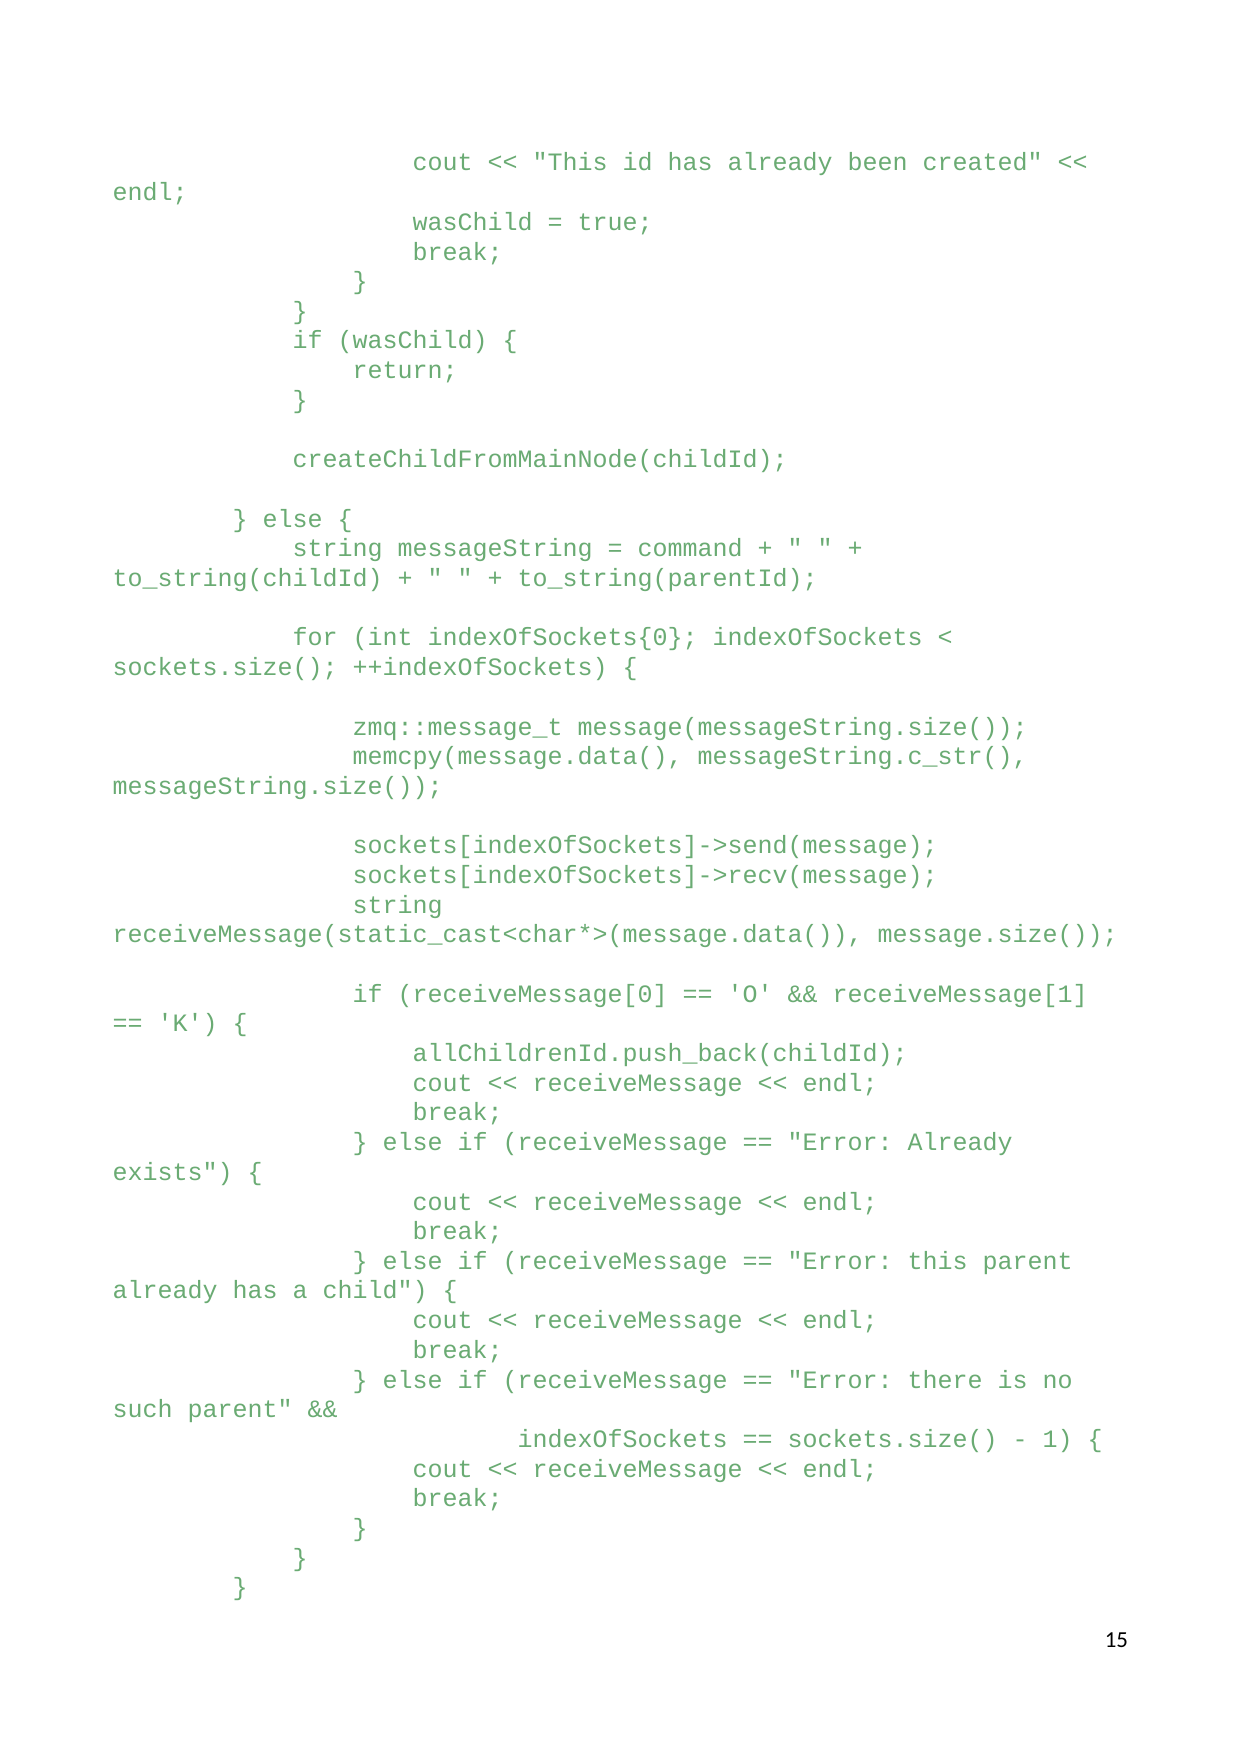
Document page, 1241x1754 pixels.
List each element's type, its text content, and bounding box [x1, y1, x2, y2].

text cout << receiveMessage << endl; [112, 1308, 1128, 1336]
text } [112, 269, 1128, 297]
text } else if (receiveMessage == "Error: this parent already has a child") { [112, 1248, 1128, 1306]
text createChildFromMainNode(childId); [112, 447, 1128, 475]
text } else if (receiveMessage == "Error: Already exists") { [112, 1130, 1128, 1188]
text return; [112, 358, 1128, 386]
text } else if (receiveMessage == "Error: there is no such parent" && [112, 1367, 1128, 1425]
text for (int indexOfSockets{0}; indexOfSockets < sockets.size(); ++indexOfSockets) { [112, 625, 1128, 683]
text cout << receiveMessage << endl; [112, 1189, 1128, 1217]
text string receiveMessage(static_cast<char*>(message.data()), message.size()); [112, 892, 1128, 950]
text break; [112, 1100, 1128, 1128]
text } [112, 1545, 1128, 1574]
text break; [112, 239, 1128, 267]
text } [112, 387, 1128, 416]
text indexOfSockets == sockets.size() - 1) { [112, 1427, 1128, 1455]
text if (receiveMessage[0] == 'O' && receiveMessage[1] == 'K') { [112, 981, 1128, 1039]
text cout << "This id has already been created" << endl; [112, 150, 1128, 208]
text memcpy(message.data(), messageString.c_str(), messageString.size()); [112, 744, 1128, 802]
text if (wasChild) { [112, 328, 1128, 356]
text string messageString = command + " " + to_string(childId) + " " + to_string(parentId); [112, 536, 1128, 594]
text } [112, 298, 1128, 327]
text } [112, 1516, 1128, 1544]
text break; [112, 1219, 1128, 1247]
text sockets[indexOfSockets]->send(message); [112, 833, 1128, 861]
text } [112, 1575, 1128, 1603]
text break; [112, 1337, 1128, 1366]
text break; [112, 1486, 1128, 1514]
text allChildrenId.push_back(childId); [112, 1041, 1128, 1069]
text zmq::message_t message(messageString.size()); [112, 714, 1128, 742]
text sockets[indexOfSockets]->recv(message); [112, 862, 1128, 891]
text cout << receiveMessage << endl; [112, 1456, 1128, 1484]
text wasChild = true; [112, 209, 1128, 238]
text cout << receiveMessage << endl; [112, 1070, 1128, 1099]
text } else { [112, 506, 1128, 534]
